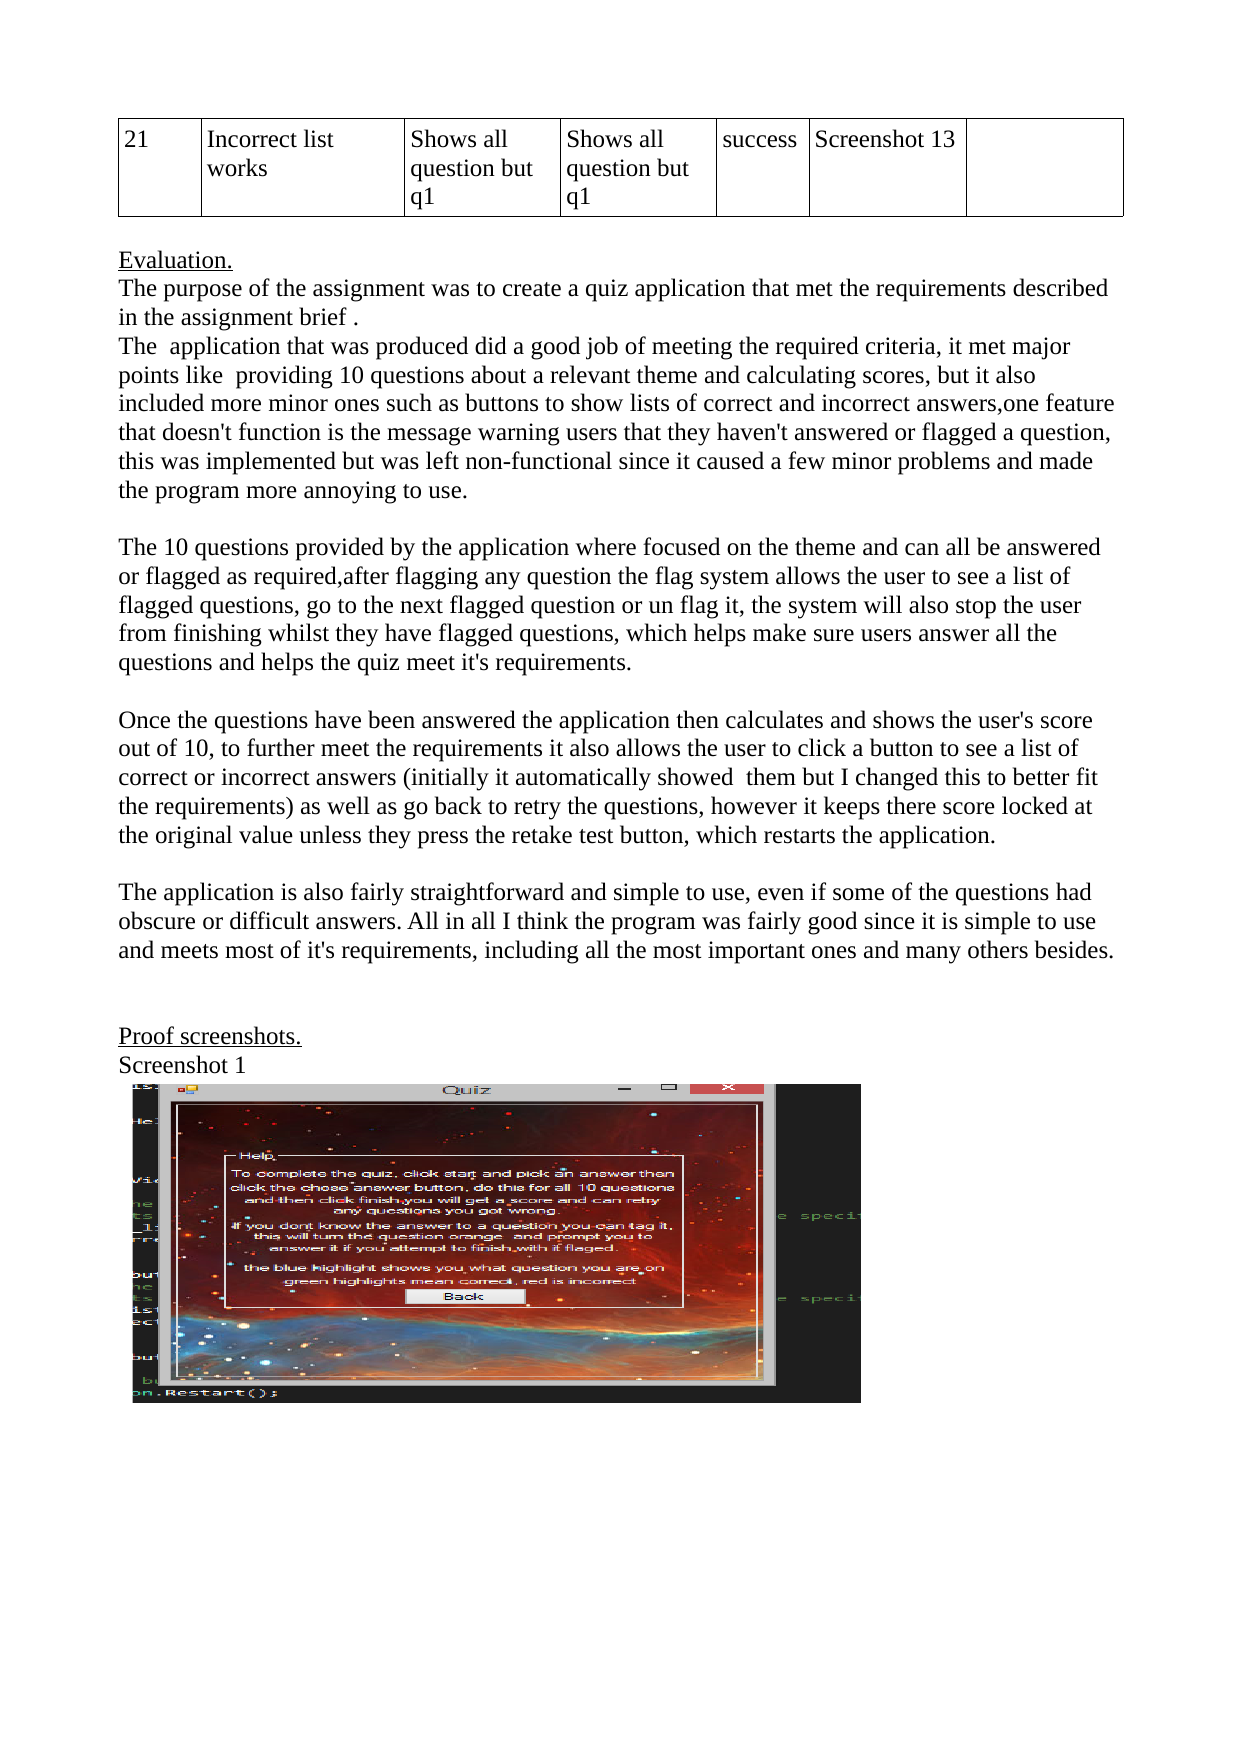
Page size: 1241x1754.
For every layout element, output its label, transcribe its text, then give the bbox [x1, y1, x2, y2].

text Evaluation. [118, 245, 1122, 273]
table_cell [967, 119, 1123, 216]
table_cell Shows all question but q1 [405, 119, 560, 216]
text Screenshot 1 [118, 1050, 1122, 1078]
text The application that was produced did a good job of meeting the required criteria, it met major points like providing 10 questions about a relevant theme and calculating scores, but it also included more minor ones such as buttons to show lists of correct and incorrect answers,one feature that doesn't function is the message warning users that they haven't answered or flagged a question, this was implemented but was left non-functional since it caused a few minor problems and made the program more annoying to use. [118, 331, 1122, 503]
text The 10 questions provided by the application where focused on the theme and can all be answered or flagged as required,after flagging any question the flag system allows the user to see a list of flagged questions, go to the next flagged question or un flag it, the system will also stop the user from finishing whilst they have flagged questions, which helps make sure users answer all the questions and helps the quiz meet it's requirements. [118, 532, 1122, 676]
text Proof screenshots. [118, 1021, 1122, 1050]
table_cell Incorrect list works [202, 119, 404, 216]
text The purpose of the assignment was to create a quiz application that met the requirements described in the assignment brief . [118, 273, 1122, 331]
text Once the questions have been answered the application then calculates and shows the user's score out of 10, to further meet the requirements it also allows the user to click a button to see a list of correct or incorrect answers (initially it automatically showed them but I changed this to better fit the requirements) as well as go back to retry the questions, however it keeps there score locked at the original value unless they press the retake test button, which restarts the application. [118, 705, 1122, 848]
table_cell Shows all question but q1 [561, 119, 716, 216]
picture [132, 1084, 278, 1403]
table_cell 21 [119, 119, 201, 216]
table_cell Screenshot 13 [810, 119, 966, 216]
table_cell success [717, 119, 809, 216]
text The application is also fairly straightforward and simple to use, even if some of the questions had obscure or difficult answers. All in all I think the program was fairly good since it is simple to use and meets most of it's requirements, including all the most important ones and many others besides. [118, 877, 1122, 963]
